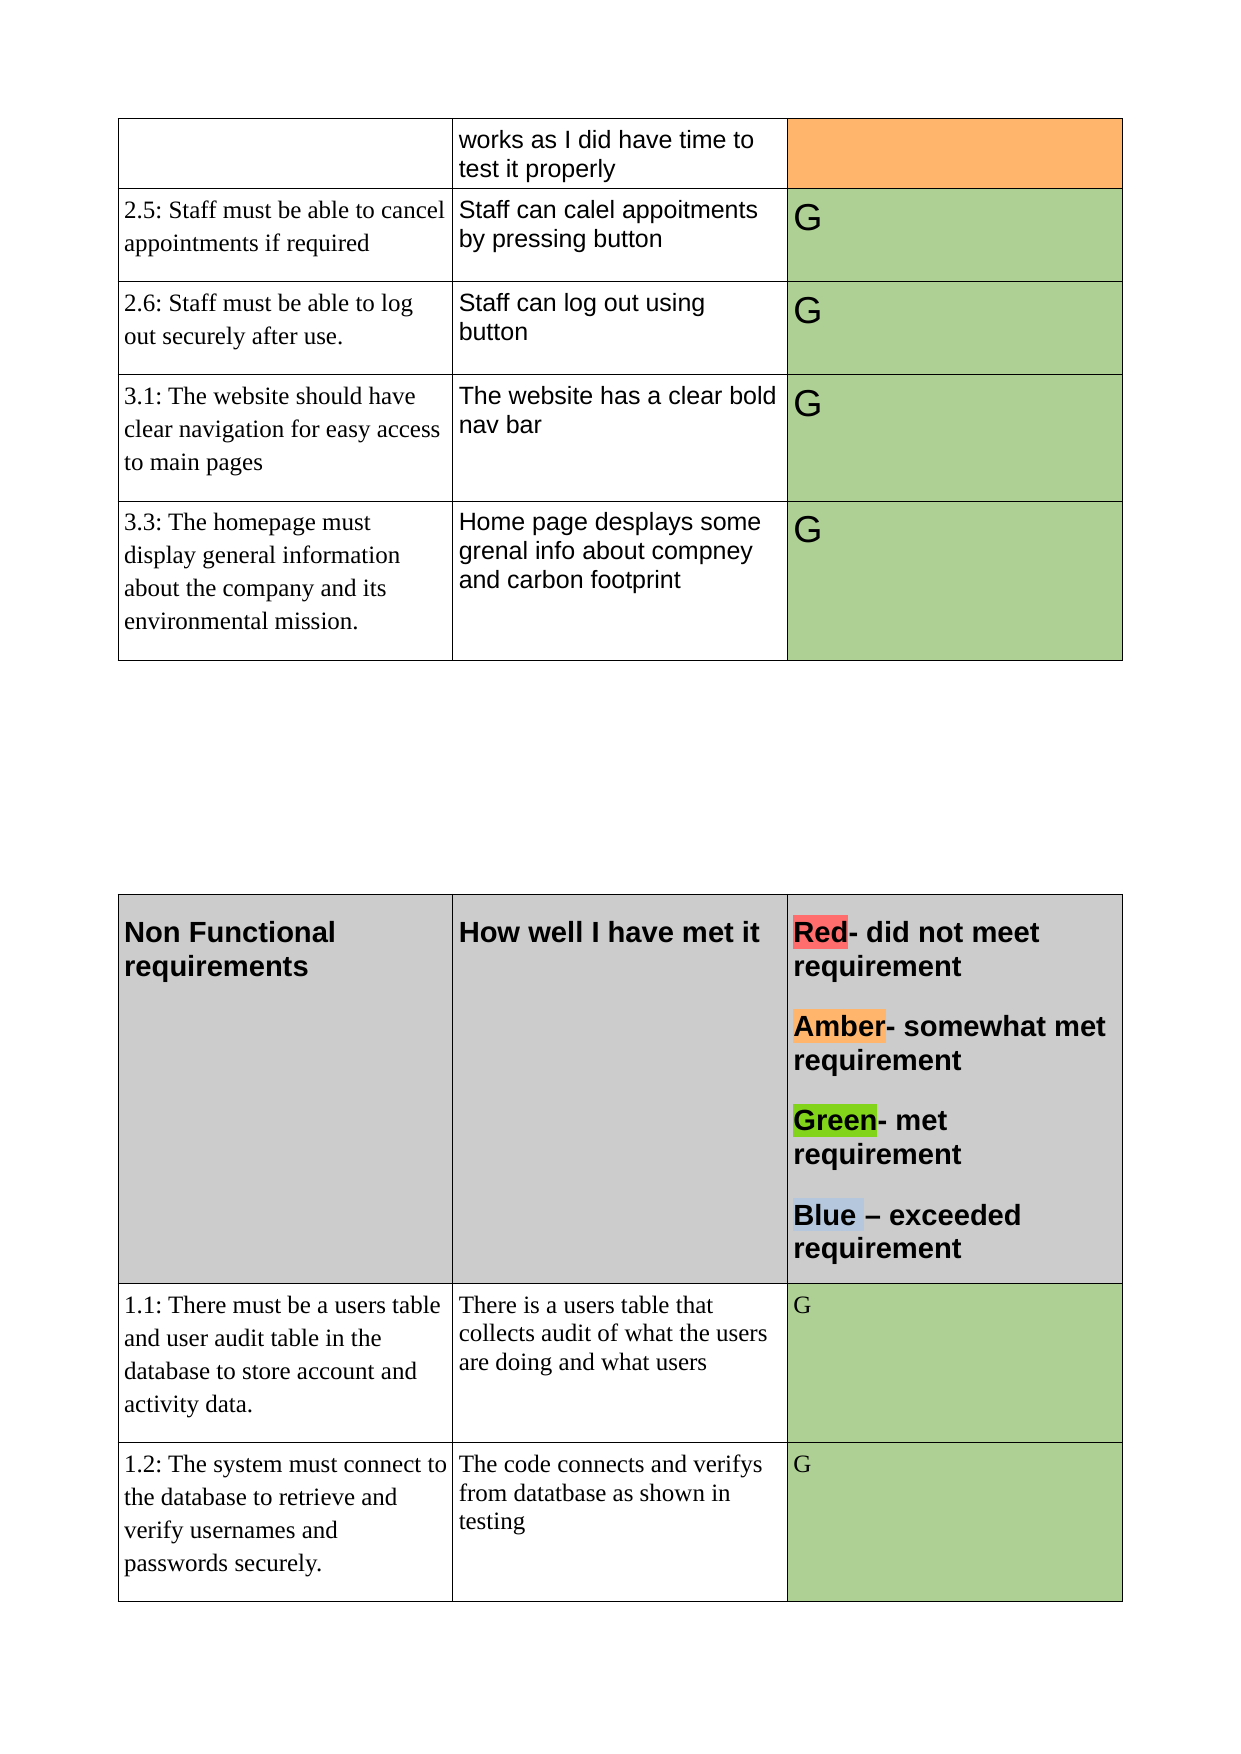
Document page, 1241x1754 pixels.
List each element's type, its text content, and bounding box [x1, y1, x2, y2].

table_header Non Functional requirements [119, 895, 452, 1283]
table_cell G [788, 502, 1122, 660]
table_cell Home page desplays some grenal info about compney and carbon footprint [453, 502, 787, 660]
table_cell Staff can log out using button [453, 282, 787, 374]
table_cell The website has a clear bold nav bar [453, 375, 787, 501]
table_cell There is a users table that collects audit of what the users are doing and what users [453, 1284, 787, 1442]
table_cell [119, 119, 452, 188]
table_header Red- did not meet requirement Amber- somewhat met requirement Green- met requirement Blue – exceeded requirement [788, 895, 1122, 1283]
table_cell 1.2: The system must connect to the database to retrieve and verify usernames and passwords securely. [119, 1443, 452, 1601]
table_cell G [788, 1443, 1122, 1601]
table_cell works as I did have time to test it properly [453, 119, 787, 188]
table_header How well I have met it [453, 895, 787, 1283]
table_cell G [788, 1284, 1122, 1442]
table_cell 2.6: Staff must be able to log out securely after use. [119, 282, 452, 374]
table_cell G [788, 375, 1122, 501]
table_cell 2.5: Staff must be able to cancel appointments if required [119, 189, 452, 281]
table_cell [788, 119, 1122, 188]
table_cell 1.1: There must be a users table and user audit table in the database to store account and activity data. [119, 1284, 452, 1442]
table_cell 3.3: The homepage must display general information about the company and its environmental mission. [119, 502, 452, 660]
table_cell G [788, 189, 1122, 281]
table_cell Staff can calel appoitments by pressing button [453, 189, 787, 281]
table_cell 3.1: The website should have clear navigation for easy access to main pages [119, 375, 452, 501]
table_cell The code connects and verifys from datatbase as shown in testing [453, 1443, 787, 1601]
table_cell G [788, 282, 1122, 374]
